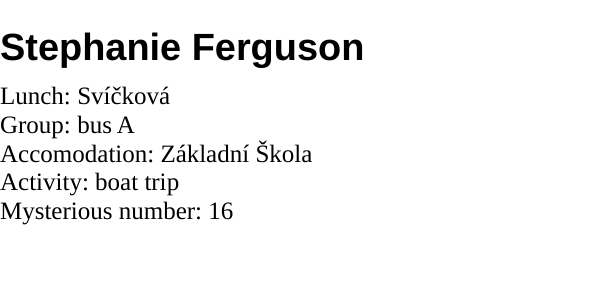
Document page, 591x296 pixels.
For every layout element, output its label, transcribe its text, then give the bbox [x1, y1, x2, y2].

text Lunch: Svíčková [0, 81, 591, 110]
text Group: bus A [0, 110, 591, 139]
text Activity: boat trip [0, 167, 591, 196]
text Mysterious number: 16 [0, 196, 591, 225]
subtitle Stephanie Ferguson [0, 25, 591, 69]
text Accomodation: Základní Škola [0, 139, 591, 167]
